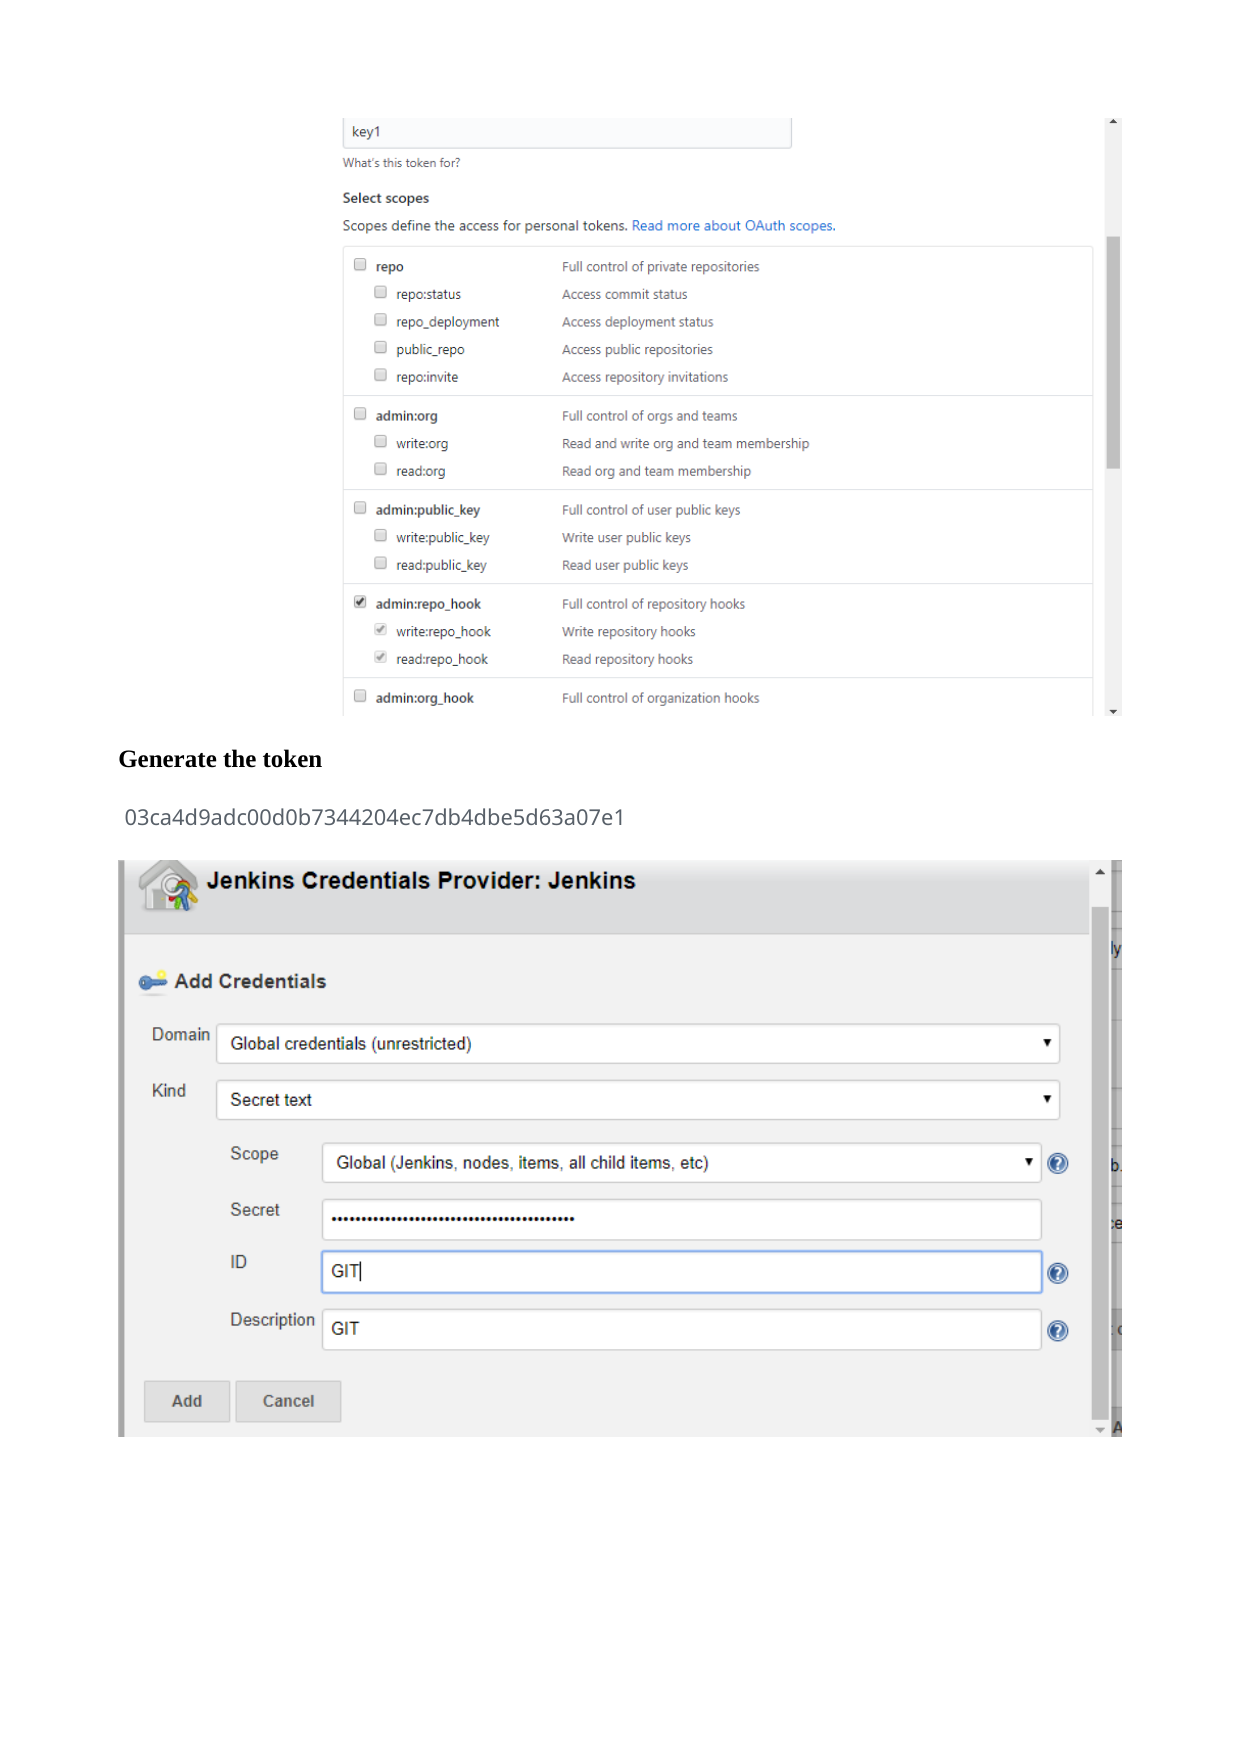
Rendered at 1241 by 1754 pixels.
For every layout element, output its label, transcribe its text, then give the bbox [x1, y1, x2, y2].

picture [118, 118, 1122, 716]
picture [118, 860, 1122, 1437]
text 03ca4d9adc00d0b7344204ec7db4dbe5d63a07e1 [118, 802, 1122, 832]
text Generate the token [118, 744, 1122, 773]
